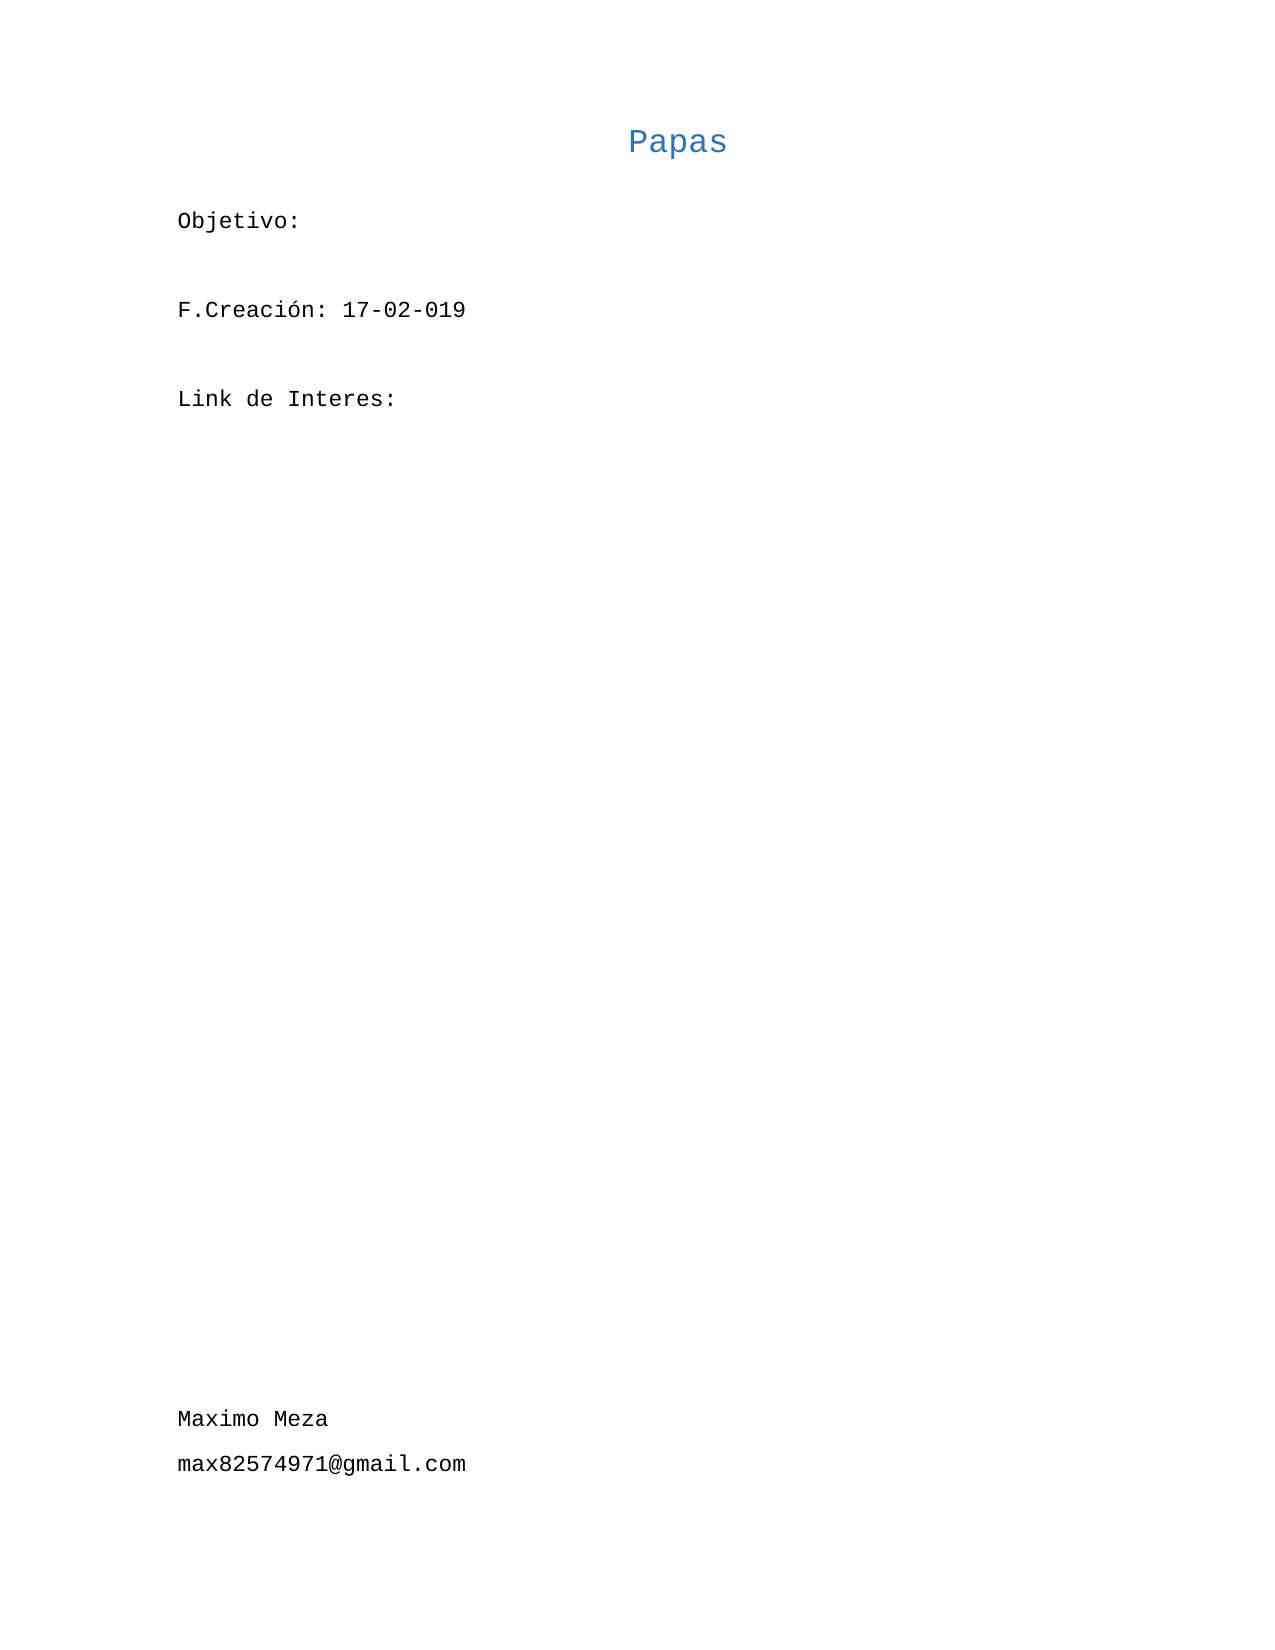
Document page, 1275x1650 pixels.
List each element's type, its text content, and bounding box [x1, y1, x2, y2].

text Objetivo: [177, 209, 1098, 236]
text Link de Interes: [177, 387, 1098, 413]
text max82574971@gmail.com [177, 1452, 1098, 1478]
subtitle Papas [177, 125, 1098, 163]
text Maximo Meza [177, 1408, 1098, 1434]
text F.Creación: 17-02-019 [177, 298, 1098, 324]
